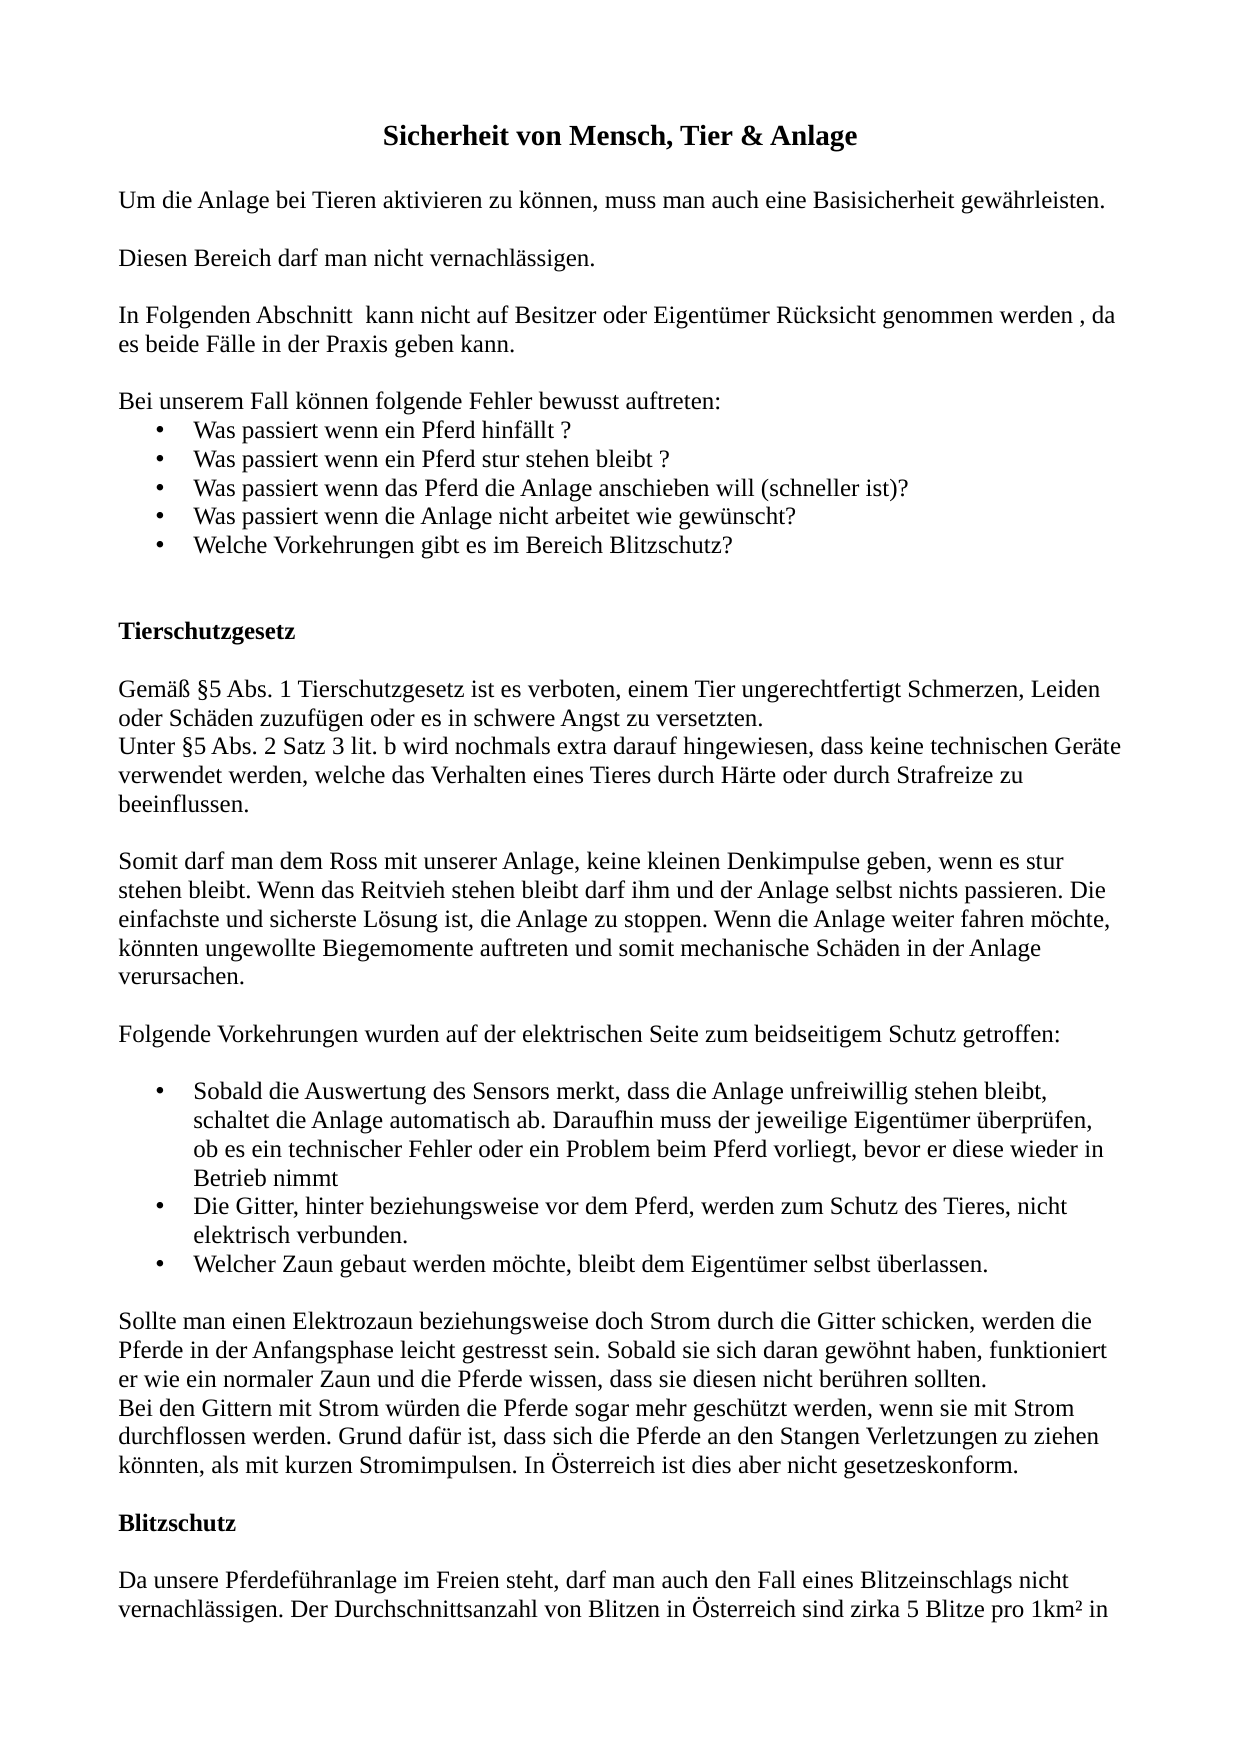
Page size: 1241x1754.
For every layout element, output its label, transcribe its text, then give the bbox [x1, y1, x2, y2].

text Sollte man einen Elektrozaun beziehungsweise doch Strom durch die Gitter schicken, werden die Pferde in der Anfangsphase leicht gestresst sein. Sobald sie sich daran gewöhnt haben, funktioniert er wie ein normaler Zaun und die Pferde wissen, dass sie diesen nicht berühren sollten. [118, 1306, 1122, 1393]
text In Folgenden Abschnitt kann nicht auf Besitzer oder Eigentümer Rücksicht genommen werden , da es beide Fälle in der Praxis geben kann. [118, 300, 1122, 358]
list Welcher Zaun gebaut werden möchte, bleibt dem Eigentümer selbst überlassen. [156, 1249, 1122, 1278]
list Sobald die Auswertung des Sensors merkt, dass die Anlage unfreiwillig stehen bleibt, schaltet die Anlage automatisch ab. Daraufhin muss der jeweilige Eigentümer überprüfen, ob es ein technischer Fehler oder ein Problem beim Pferd vorliegt, bevor er diese wieder in Betrieb nimmt [156, 1076, 1122, 1191]
text Folgende Vorkehrungen wurden auf der elektrischen Seite zum beidseitigem Schutz getroffen: [118, 1019, 1122, 1048]
list Was passiert wenn das Pferd die Anlage anschieben will (schneller ist)? [156, 473, 1122, 501]
list Was passiert wenn ein Pferd hinfällt ? [156, 415, 1122, 444]
list Die Gitter, hinter beziehungsweise vor dem Pferd, werden zum Schutz des Tieres, nicht elektrisch verbunden. [156, 1191, 1122, 1249]
text Da unsere Pferdeführanlage im Freien steht, darf man auch den Fall eines Blitzeinschlags nicht vernachlässigen. Der Durchschnittsanzahl von Blitzen in Österreich sind zirka 5 Blitze pro 1km² in [118, 1565, 1122, 1623]
text Gemäß §5 Abs. 1 Tierschutzgesetz ist es verboten, einem Tier ungerechtfertigt Schmerzen, Leiden oder Schäden zuzufügen oder es in schwere Angst zu versetzten. [118, 674, 1122, 731]
text Sicherheit von Mensch, Tier & Anlage [118, 118, 1122, 152]
text Blitzschutz [118, 1508, 1122, 1536]
text Bei unserem Fall können folgende Fehler bewusst auftreten: [118, 386, 1122, 415]
text Somit darf man dem Ross mit unserer Anlage, keine kleinen Denkimpulse geben, wenn es stur stehen bleibt. Wenn das Reitvieh stehen bleibt darf ihm und der Anlage selbst nichts passieren. Die einfachste und sicherste Lösung ist, die Anlage zu stoppen. Wenn die Anlage weiter fahren möchte, könnten ungewollte Biegemomente auftreten und somit mechanische Schäden in der Anlage verursachen. [118, 846, 1122, 990]
list Was passiert wenn ein Pferd stur stehen bleibt ? [156, 444, 1122, 473]
list Welche Vorkehrungen gibt es im Bereich Blitzschutz? [156, 530, 1122, 559]
text Diesen Bereich darf man nicht vernachlässigen. [118, 243, 1122, 271]
text Tierschutzgesetz [118, 616, 1122, 645]
text Bei den Gittern mit Strom würden die Pferde sogar mehr geschützt werden, wenn sie mit Strom durchflossen werden. Grund dafür ist, dass sich die Pferde an den Stangen Verletzungen zu ziehen könnten, als mit kurzen Stromimpulsen. In Österreich ist dies aber nicht gesetzeskonform. [118, 1393, 1122, 1479]
list Was passiert wenn die Anlage nicht arbeitet wie gewünscht? [156, 501, 1122, 530]
text Unter §5 Abs. 2 Satz 3 lit. b wird nochmals extra darauf hingewiesen, dass keine technischen Geräte verwendet werden, welche das Verhalten eines Tieres durch Härte oder durch Strafreize zu beeinflussen. [118, 731, 1122, 818]
text Um die Anlage bei Tieren aktivieren zu können, muss man auch eine Basisicherheit gewährleisten. [118, 185, 1122, 214]
